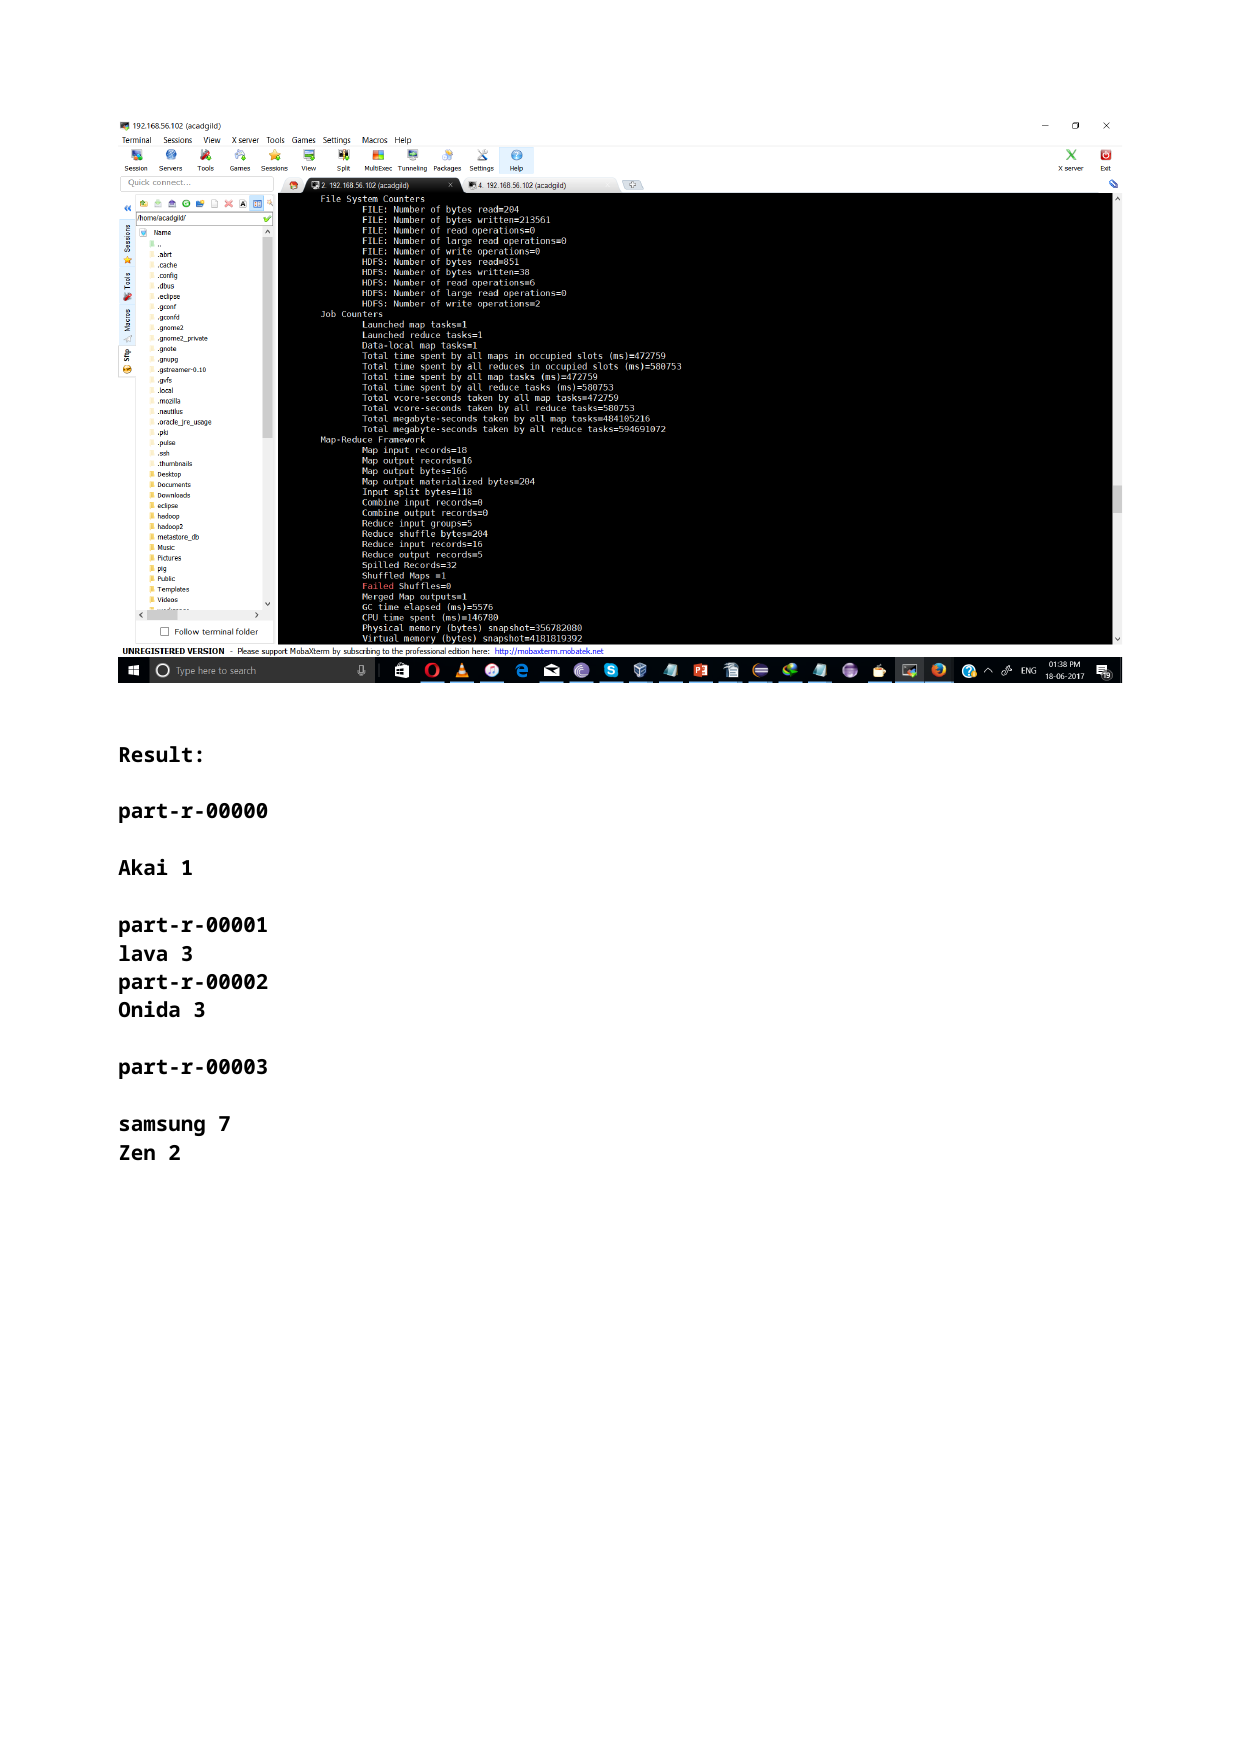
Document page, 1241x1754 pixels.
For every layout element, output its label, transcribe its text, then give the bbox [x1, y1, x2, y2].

picture [118, 118, 1123, 683]
text Zen 2 [118, 1138, 1122, 1166]
text part-r-00000 [118, 797, 1122, 825]
text Akai 1 [118, 853, 1122, 882]
text Onida 3 [118, 996, 1122, 1024]
text part-r-00001 [118, 910, 1122, 939]
text part-r-00002 [118, 967, 1122, 996]
text part-r-00003 [118, 1052, 1122, 1081]
text samsung 7 [118, 1109, 1122, 1138]
text lava 3 [118, 939, 1122, 967]
text Result: [118, 740, 1122, 768]
